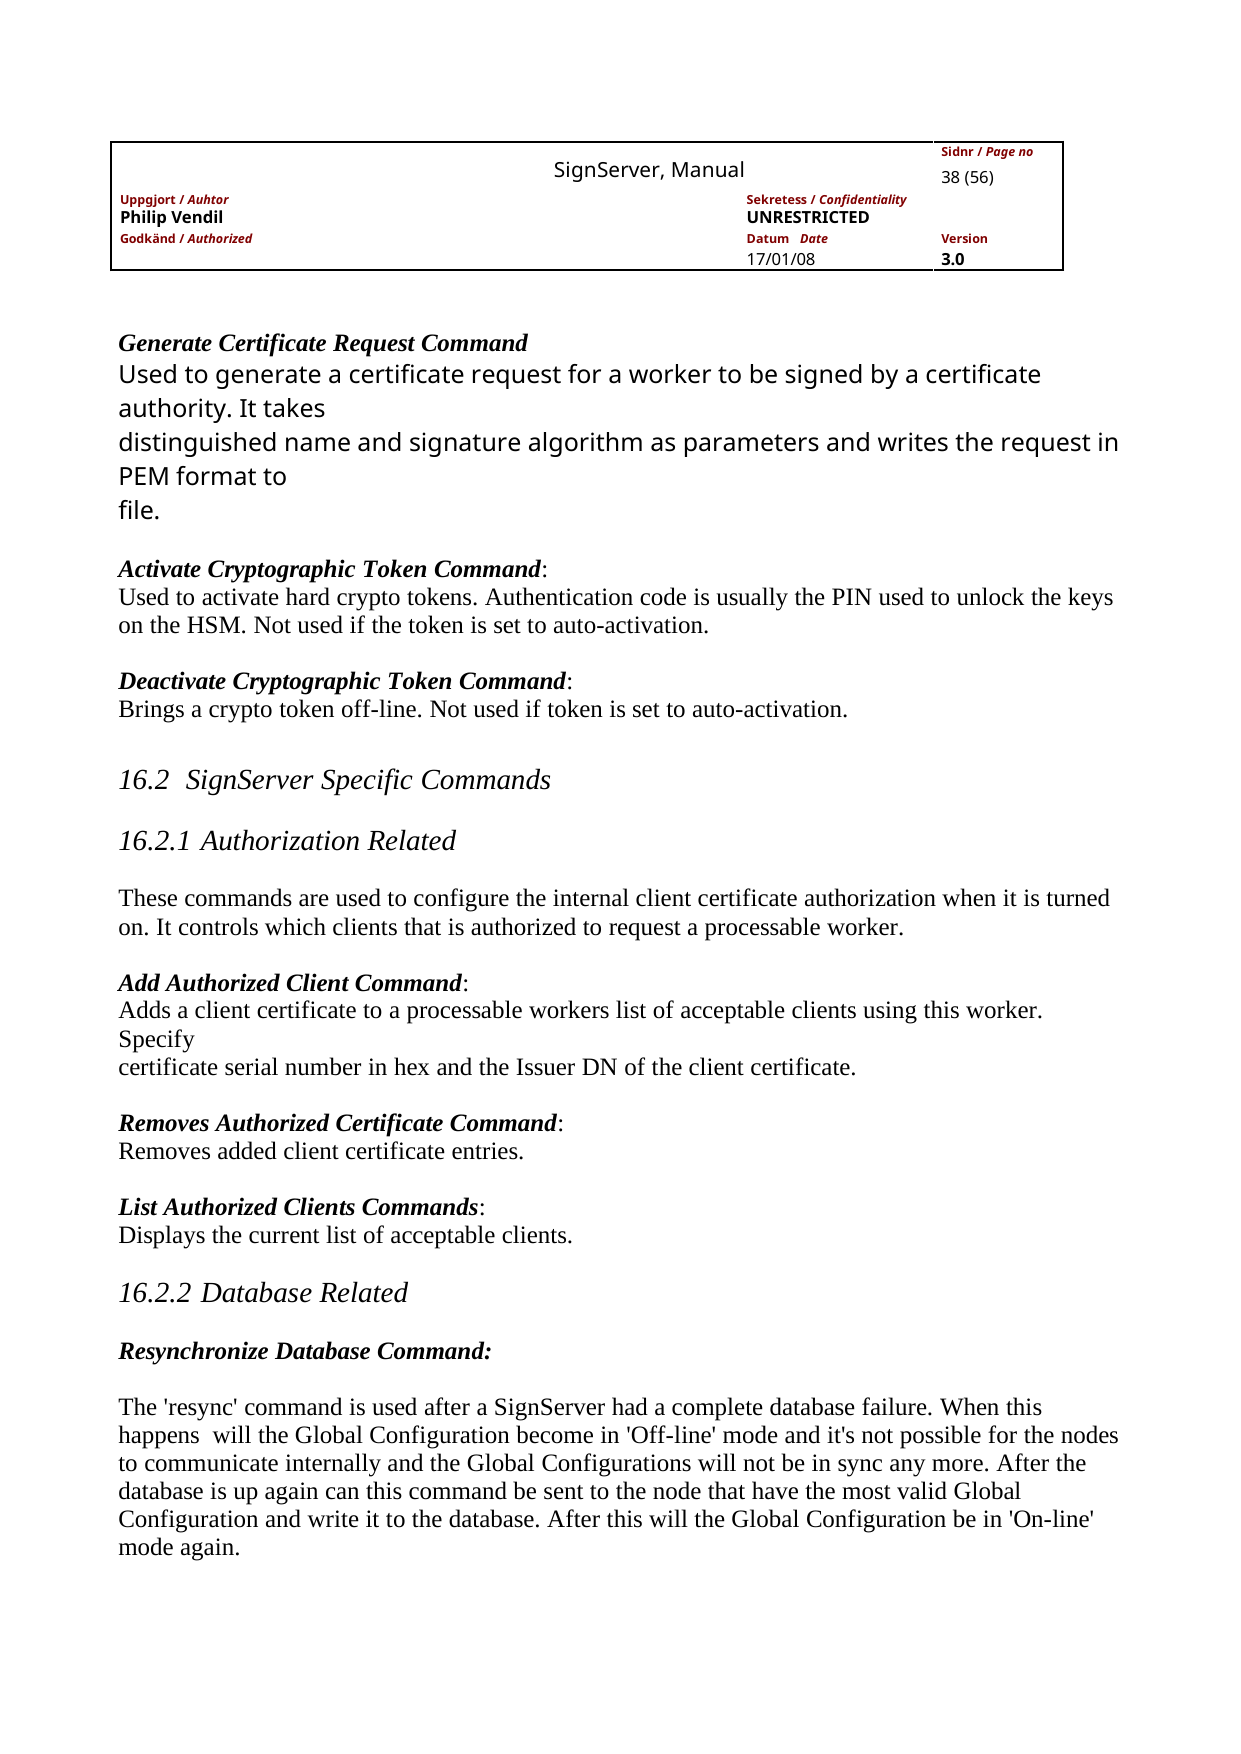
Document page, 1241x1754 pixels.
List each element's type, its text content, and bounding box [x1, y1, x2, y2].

text Add Authorized Client Command: [118, 968, 1122, 996]
text Brings a crypto token off-line. Not used if token is set to auto-activation. [118, 695, 1122, 723]
text Resynchronize Database Command: [118, 1337, 1122, 1365]
text Adds a client certificate to a processable workers list of acceptable clients using this worker. Specify [118, 996, 1122, 1052]
text Displays the current list of acceptable clients. [118, 1221, 1122, 1249]
text certificate serial number in hex and the Issuer DN of the client certificate. [118, 1052, 1122, 1081]
text Activate Cryptographic Token Command: [118, 555, 1122, 583]
text Removes Authorized Certificate Command: [118, 1108, 1122, 1137]
text file. [118, 493, 1122, 527]
text The 'resync' command is used after a SignServer had a complete database failure. When this happens will the Global Configuration become in 'Off-line' mode and it's not possible for the nodes to communicate internally and the Global Configurations will not be in sync any more. After the database is up again can this command be sent to the node that have the most valid Global Configuration and write it to the database. After this will the Global Configuration be in 'On-line' mode again. [118, 1393, 1122, 1561]
text These commands are used to configure the internal client certificate authorization when it is turned on. It controls which clients that is authorized to request a processable worker. [118, 884, 1122, 940]
text Used to activate hard crypto tokens. Authentication code is usually the PIN used to unlock the keys on the HSM. Not used if the token is set to auto-activation. [118, 583, 1122, 639]
subtitle Database Related [118, 1277, 1122, 1309]
text Generate Certificate Request Command [118, 329, 1122, 357]
subtitle Authorization Related [118, 824, 1122, 856]
text List Authorized Clients Commands: [118, 1193, 1122, 1221]
text Deactivate Cryptographic Token Command: [118, 667, 1122, 695]
text distinguished name and signature algorithm as parameters and writes the request in PEM format to [118, 425, 1122, 493]
subtitle SignServer Specific Commands [118, 763, 1122, 796]
text Used to generate a certificate request for a worker to be signed by a certificate authority. It takes [118, 357, 1122, 425]
text Removes added client certificate entries. [118, 1137, 1122, 1164]
